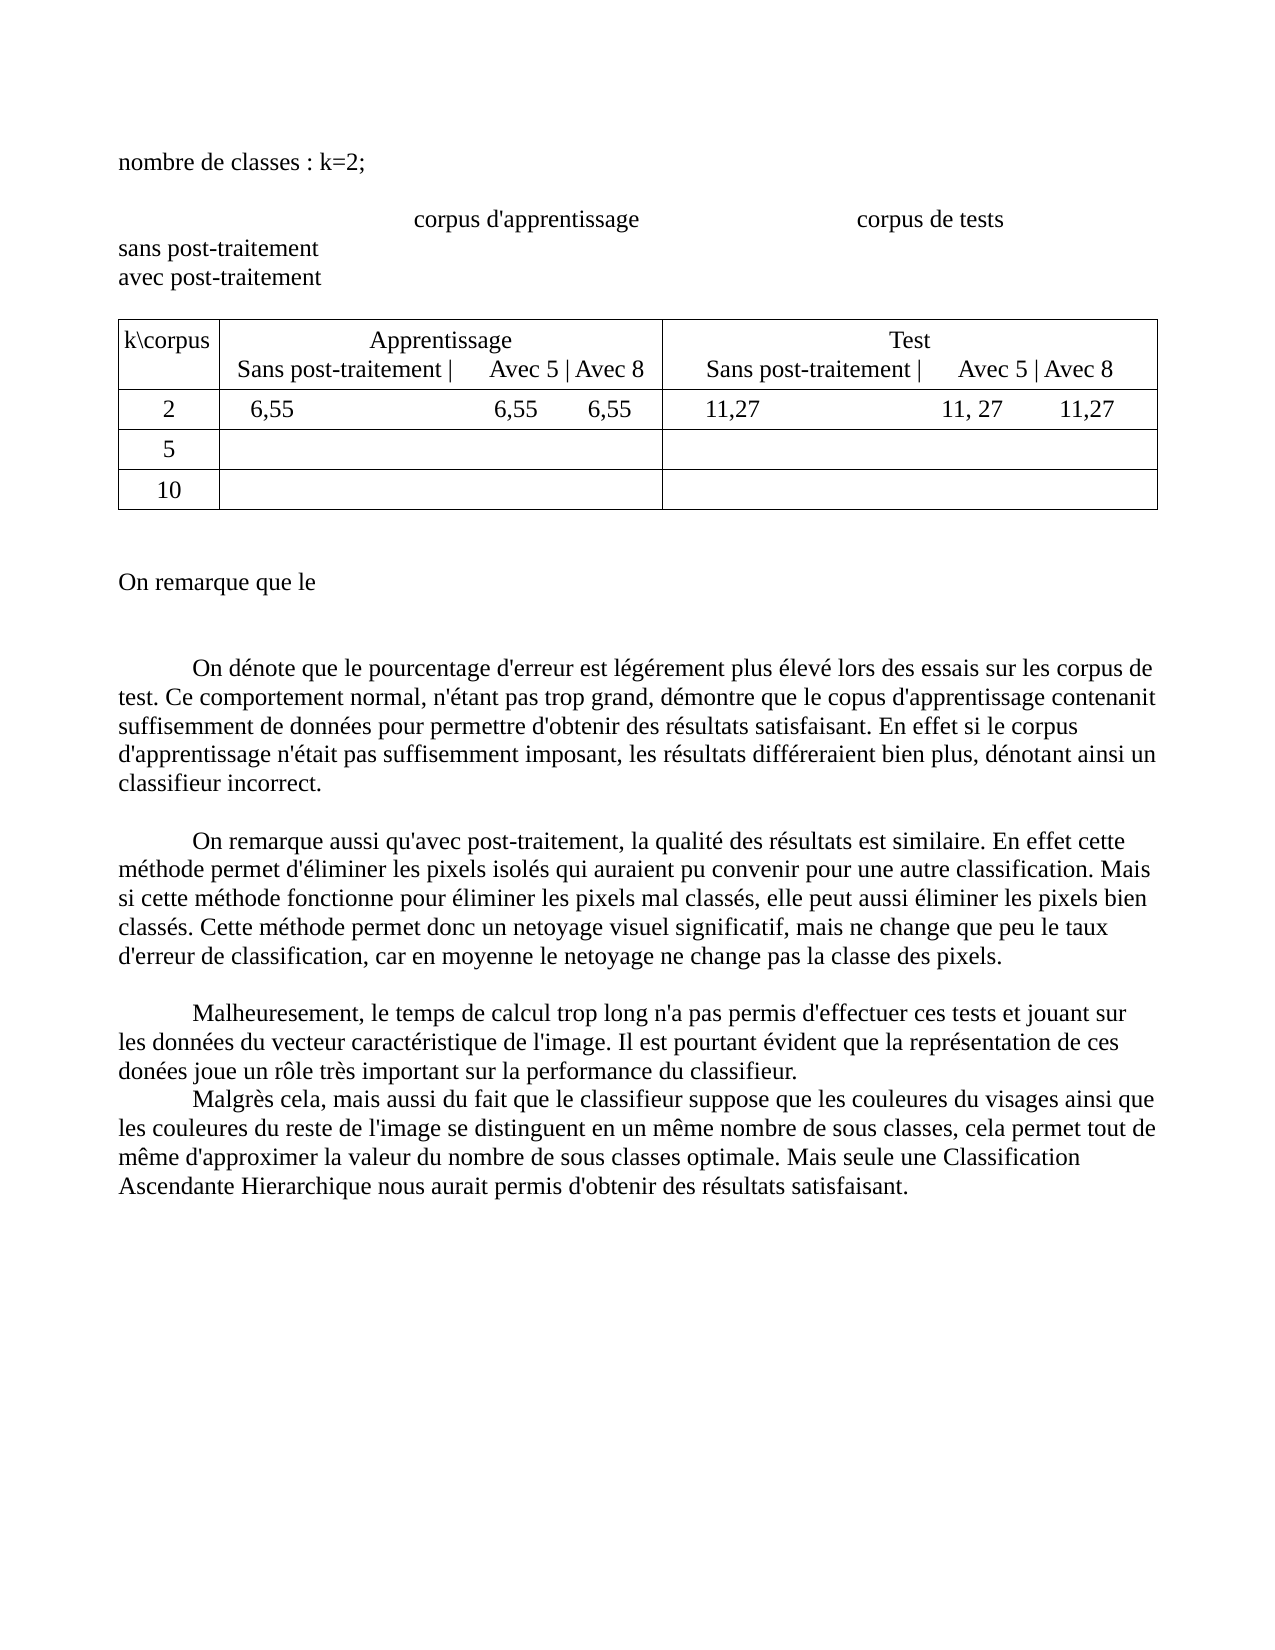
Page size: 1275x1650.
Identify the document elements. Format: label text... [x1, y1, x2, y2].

text sans post-traitement [118, 233, 1157, 262]
text nombre de classes : k=2; [118, 147, 1157, 176]
table_cell 2 [119, 390, 219, 429]
text Malgrès cela, mais aussi du fait que le classifieur suppose que les couleures du visages ainsi que les couleures du reste de l'image se distinguent en un même nombre de sous classes, cela permet tout de même d'approximer la valeur du nombre de sous classes optimale. Mais seule une Classification Ascendante Hierarchique nous aurait permis d'obtenir des résultats satisfaisant. [118, 1084, 1157, 1199]
text On remarque que le [118, 567, 1157, 596]
text corpus d'apprentissage corpus de tests [118, 204, 1157, 233]
table_cell 10 [119, 470, 219, 509]
table_header Apprentissage Sans post-traitement | Avec 5 | Avec 8 [220, 320, 662, 388]
text On dénote que le pourcentage d'erreur est légérement plus élevé lors des essais sur les corpus de test. Ce comportement normal, n'étant pas trop grand, démontre que le copus d'apprentissage contenanit suffisemment de données pour permettre d'obtenir des résultats satisfaisant. En effet si le corpus d'apprentissage n'était pas suffisemment imposant, les résultats différeraient bien plus, dénotant ainsi un classifieur incorrect. [118, 653, 1157, 797]
text avec post-traitement [118, 262, 1157, 291]
table_header Test Sans post-traitement | Avec 5 | Avec 8 [663, 320, 1157, 388]
table_cell [220, 430, 662, 469]
table_cell [663, 470, 1157, 509]
text On remarque aussi qu'avec post-traitement, la qualité des résultats est similaire. En effet cette méthode permet d'éliminer les pixels isolés qui auraient pu convenir pour une autre classification. Mais si cette méthode fonctionne pour éliminer les pixels mal classés, elle peut aussi éliminer les pixels bien classés. Cette méthode permet donc un netoyage visuel significatif, mais ne change que peu le taux d'erreur de classification, car en moyenne le netoyage ne change pas la classe des pixels. [118, 826, 1157, 969]
table_cell [663, 430, 1157, 469]
table_cell 5 [119, 430, 219, 469]
table_cell [220, 470, 662, 509]
table_cell 6,55 6,55 6,55 [220, 390, 662, 429]
table_header k\corpus [119, 320, 219, 388]
table_cell 11,27 11, 27 11,27 [663, 390, 1157, 429]
text Malheuresement, le temps de calcul trop long n'a pas permis d'effectuer ces tests et jouant sur les données du vecteur caractéristique de l'image. Il est pourtant évident que la représentation de ces donées joue un rôle très important sur la performance du classifieur. [118, 998, 1157, 1084]
